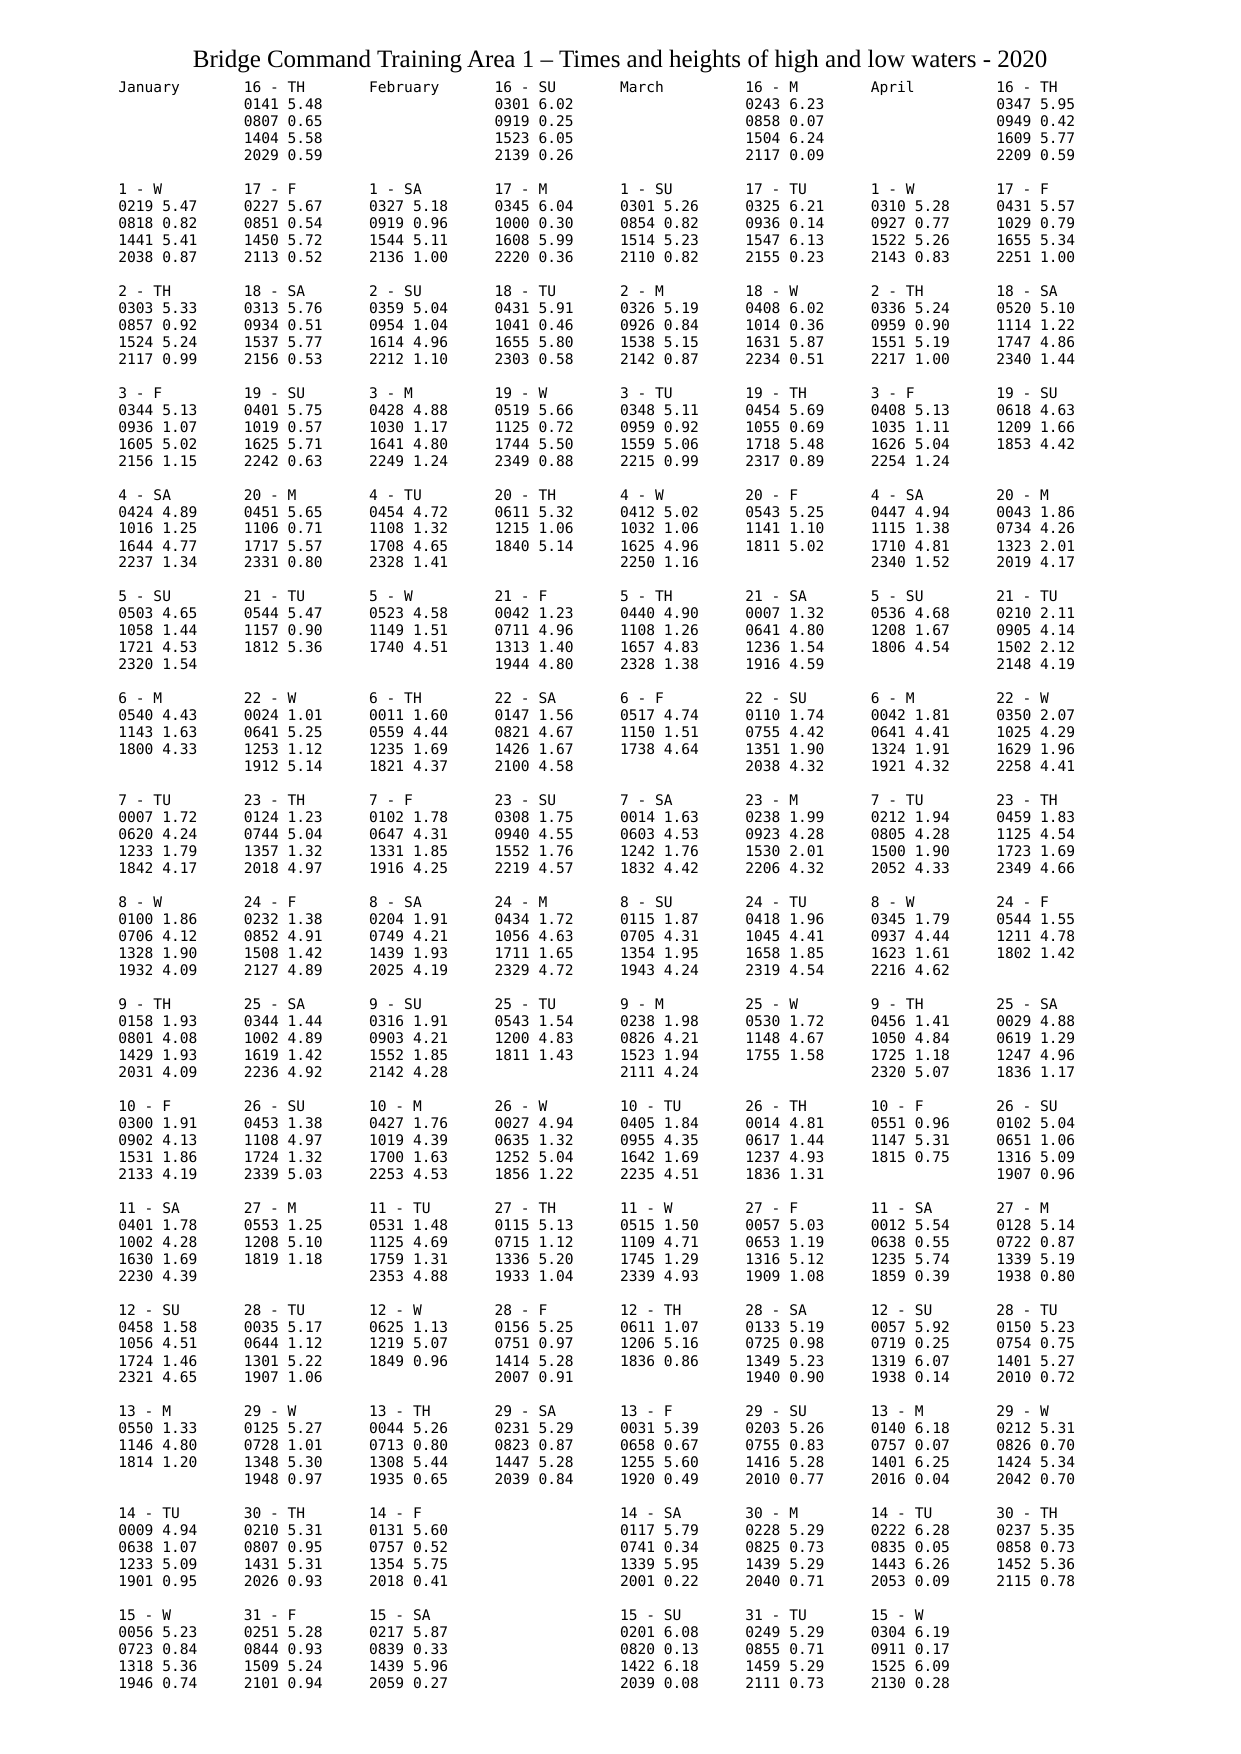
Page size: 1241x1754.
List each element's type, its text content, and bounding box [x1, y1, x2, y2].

text 7 - TU [118, 792, 243, 809]
text 2117 0.99 [118, 351, 243, 368]
text 15 - SU [620, 1607, 745, 1624]
text 6 - M [118, 690, 243, 707]
text 2111 0.73 [745, 1675, 871, 1692]
text 0204 1.91 [369, 911, 494, 928]
text 1016 1.25 [118, 520, 243, 537]
text 1215 1.06 [494, 520, 620, 537]
text 1125 0.72 [494, 418, 620, 436]
text 1206 5.16 [620, 1335, 745, 1352]
text 24 - TU [745, 894, 871, 911]
text 1237 4.93 [745, 1149, 871, 1166]
text 1030 1.17 [369, 418, 494, 436]
text 20 - F [745, 486, 871, 503]
text 0238 1.98 [620, 1013, 745, 1030]
text 1909 1.08 [745, 1267, 871, 1284]
text 0821 4.67 [494, 724, 620, 741]
text 0611 1.07 [620, 1318, 745, 1335]
text 1943 4.24 [620, 962, 745, 979]
text 0751 0.97 [494, 1335, 620, 1352]
text 1821 4.37 [369, 758, 494, 775]
text 0344 1.44 [243, 1013, 369, 1030]
text 0647 4.31 [369, 826, 494, 843]
text 18 - W [745, 283, 871, 300]
text 1323 2.01 [996, 537, 1122, 554]
text 27 - M [243, 1199, 369, 1217]
text 1313 1.40 [494, 639, 620, 656]
text 1629 1.96 [996, 741, 1122, 758]
text 0955 4.35 [620, 1132, 745, 1149]
text 0102 1.78 [369, 809, 494, 826]
text 1642 1.69 [620, 1149, 745, 1166]
text 24 - M [494, 894, 620, 911]
text 0249 5.29 [745, 1624, 871, 1641]
text 0115 5.13 [494, 1217, 620, 1233]
text February [369, 79, 494, 96]
text 0217 5.87 [369, 1624, 494, 1641]
text 29 - W [996, 1403, 1122, 1420]
text 2007 0.91 [494, 1369, 620, 1386]
text 0517 4.74 [620, 707, 745, 724]
text 1019 0.57 [243, 418, 369, 436]
text 2038 4.32 [745, 758, 871, 775]
text 8 - SU [620, 894, 745, 911]
text 1658 1.85 [745, 945, 871, 962]
text 1948 0.97 [243, 1471, 369, 1488]
text 2001 0.22 [620, 1573, 745, 1590]
text 0115 1.87 [620, 911, 745, 928]
text 16 - M [745, 79, 871, 96]
text 4 - SA [118, 486, 243, 503]
text 26 - W [494, 1098, 620, 1115]
text 7 - SA [620, 792, 745, 809]
text 1450 5.72 [243, 232, 369, 249]
text 12 - W [369, 1301, 494, 1318]
text 13 - M [871, 1403, 996, 1420]
text 0713 0.80 [369, 1437, 494, 1454]
text 0754 0.75 [996, 1335, 1122, 1352]
text 2111 4.24 [620, 1064, 745, 1081]
text 1655 5.80 [494, 334, 620, 351]
text 1149 1.51 [369, 622, 494, 639]
text 0520 5.10 [996, 300, 1122, 317]
text 1605 5.02 [118, 436, 243, 452]
text 0926 0.84 [620, 317, 745, 334]
text 0559 4.44 [369, 724, 494, 741]
text 1745 1.29 [620, 1251, 745, 1267]
text 1547 6.13 [745, 232, 871, 249]
text 2133 4.19 [118, 1166, 243, 1183]
text 1725 1.18 [871, 1047, 996, 1064]
text 1544 5.11 [369, 232, 494, 249]
text 2 - M [620, 283, 745, 300]
text 2042 0.70 [996, 1471, 1122, 1488]
text 0854 0.82 [620, 215, 745, 232]
text 1108 1.26 [620, 622, 745, 639]
text 0203 5.26 [745, 1420, 871, 1437]
text 0705 4.31 [620, 928, 745, 945]
text 1944 4.80 [494, 656, 620, 673]
text 0728 1.01 [243, 1437, 369, 1454]
text 1723 1.69 [996, 843, 1122, 860]
text 1233 5.09 [118, 1556, 243, 1573]
text 0927 0.77 [871, 215, 996, 232]
text 1508 1.42 [243, 945, 369, 962]
text 10 - F [871, 1098, 996, 1115]
text 28 - F [494, 1301, 620, 1318]
text 0936 1.07 [118, 418, 243, 436]
text 0345 1.79 [871, 911, 996, 928]
text 1812 5.36 [243, 639, 369, 656]
text 2136 1.00 [369, 249, 494, 266]
text 2142 4.28 [369, 1064, 494, 1081]
text 1938 0.80 [996, 1267, 1122, 1284]
text 2209 0.59 [996, 147, 1122, 164]
text 21 - TU [243, 588, 369, 605]
text 1319 6.07 [871, 1352, 996, 1369]
text 9 - M [620, 996, 745, 1013]
text 0201 6.08 [620, 1624, 745, 1641]
text 0536 4.68 [871, 605, 996, 622]
text 1806 4.54 [871, 639, 996, 656]
text 2110 0.82 [620, 249, 745, 266]
text 1811 1.43 [494, 1047, 620, 1064]
text 0232 1.38 [243, 911, 369, 928]
text 1242 1.76 [620, 843, 745, 860]
text 1108 1.32 [369, 520, 494, 537]
text 1208 1.67 [871, 622, 996, 639]
text 1235 1.69 [369, 741, 494, 758]
text 2349 4.66 [996, 860, 1122, 877]
text 5 - SU [871, 588, 996, 605]
text 1058 1.44 [118, 622, 243, 639]
text 0056 5.23 [118, 1624, 243, 1641]
text 7 - TU [871, 792, 996, 809]
text 1623 1.61 [871, 945, 996, 962]
text 10 - M [369, 1098, 494, 1115]
text 1907 0.96 [996, 1166, 1122, 1183]
text 0316 1.91 [369, 1013, 494, 1030]
text 2029 0.59 [243, 147, 369, 164]
text 2219 4.57 [494, 860, 620, 877]
text 0427 1.76 [369, 1115, 494, 1132]
text 1522 5.26 [871, 232, 996, 249]
text 1531 1.86 [118, 1149, 243, 1166]
text 1236 1.54 [745, 639, 871, 656]
text 1614 4.96 [369, 334, 494, 351]
text 0826 4.21 [620, 1030, 745, 1047]
text 2242 0.63 [243, 452, 369, 469]
text 1657 4.83 [620, 639, 745, 656]
text 2258 4.41 [996, 758, 1122, 775]
text 1832 4.42 [620, 860, 745, 877]
text 1800 4.33 [118, 741, 243, 758]
text 1836 1.17 [996, 1064, 1122, 1081]
text 0227 5.67 [243, 198, 369, 215]
text 1354 5.75 [369, 1556, 494, 1573]
text 1856 1.22 [494, 1166, 620, 1183]
text 1125 4.69 [369, 1233, 494, 1251]
text 27 - M [996, 1199, 1122, 1217]
text 0007 1.72 [118, 809, 243, 826]
text 1056 4.63 [494, 928, 620, 945]
text 1708 4.65 [369, 537, 494, 554]
text 0027 4.94 [494, 1115, 620, 1132]
text 1717 5.57 [243, 537, 369, 554]
text 0212 1.94 [871, 809, 996, 826]
text 2117 0.09 [745, 147, 871, 164]
text 0042 1.81 [871, 707, 996, 724]
text 1530 2.01 [745, 843, 871, 860]
text 2353 4.88 [369, 1267, 494, 1284]
text 1002 4.89 [243, 1030, 369, 1047]
text 0125 5.27 [243, 1420, 369, 1437]
text 0100 1.86 [118, 911, 243, 928]
text 2040 0.71 [745, 1573, 871, 1590]
text 0304 6.19 [871, 1624, 996, 1641]
text 2039 0.08 [620, 1675, 745, 1692]
text 2039 0.84 [494, 1471, 620, 1488]
text 2018 0.41 [369, 1573, 494, 1590]
text 0222 6.28 [871, 1522, 996, 1539]
text 0348 5.11 [620, 402, 745, 418]
text 0251 5.28 [243, 1624, 369, 1641]
text 8 - W [118, 894, 243, 911]
text 0210 2.11 [996, 605, 1122, 622]
text 20 - M [243, 486, 369, 503]
text 0807 0.95 [243, 1539, 369, 1556]
text 2328 1.38 [620, 656, 745, 673]
text 0543 1.54 [494, 1013, 620, 1030]
text 3 - TU [620, 384, 745, 402]
text 2059 0.27 [369, 1675, 494, 1692]
text 2340 1.44 [996, 351, 1122, 368]
text 1504 6.24 [745, 130, 871, 147]
text 25 - SA [243, 996, 369, 1013]
text 2155 0.23 [745, 249, 871, 266]
text 0057 5.92 [871, 1318, 996, 1335]
text 1901 0.95 [118, 1573, 243, 1590]
text 2052 4.33 [871, 860, 996, 877]
text 0638 1.07 [118, 1539, 243, 1556]
text 24 - F [243, 894, 369, 911]
text 24 - F [996, 894, 1122, 911]
text 0336 5.24 [871, 300, 996, 317]
text 1933 1.04 [494, 1267, 620, 1284]
text 0852 4.91 [243, 928, 369, 945]
text 1631 5.87 [745, 334, 871, 351]
text 0451 5.65 [243, 503, 369, 520]
text 5 - W [369, 588, 494, 605]
text 1938 0.14 [871, 1369, 996, 1386]
text 2220 0.36 [494, 249, 620, 266]
text 1443 6.26 [871, 1556, 996, 1573]
text 1200 4.83 [494, 1030, 620, 1047]
text 12 - TH [620, 1301, 745, 1318]
text 2 - TH [118, 283, 243, 300]
text 8 - SA [369, 894, 494, 911]
text 0825 0.73 [745, 1539, 871, 1556]
text 3 - F [871, 384, 996, 402]
text 1509 5.24 [243, 1658, 369, 1675]
text 1836 0.86 [620, 1352, 745, 1369]
text 0839 0.33 [369, 1641, 494, 1658]
text 0454 5.69 [745, 402, 871, 418]
text 2251 1.00 [996, 249, 1122, 266]
text 0823 0.87 [494, 1437, 620, 1454]
text 2156 1.15 [118, 452, 243, 469]
text 23 - SU [494, 792, 620, 809]
text 0801 4.08 [118, 1030, 243, 1047]
text 1301 5.22 [243, 1352, 369, 1369]
text 22 - SU [745, 690, 871, 707]
text 2142 0.87 [620, 351, 745, 368]
text 0110 1.74 [745, 707, 871, 724]
text 1354 1.95 [620, 945, 745, 962]
text 1357 1.32 [243, 843, 369, 860]
text 0551 0.96 [871, 1115, 996, 1132]
text 0243 6.23 [745, 96, 871, 113]
text 1 - SU [620, 181, 745, 198]
text 17 - F [996, 181, 1122, 198]
text 0903 4.21 [369, 1030, 494, 1047]
text 0755 0.83 [745, 1437, 871, 1454]
text 2 - TH [871, 283, 996, 300]
text 9 - SU [369, 996, 494, 1013]
text 1255 5.60 [620, 1454, 745, 1471]
text 2025 4.19 [369, 962, 494, 979]
text 0620 4.24 [118, 826, 243, 843]
text 1630 1.69 [118, 1251, 243, 1267]
text 0741 0.34 [620, 1539, 745, 1556]
text 1724 1.46 [118, 1352, 243, 1369]
text 1441 5.41 [118, 232, 243, 249]
text 1523 6.05 [494, 130, 620, 147]
text 1424 5.34 [996, 1454, 1122, 1471]
text 0959 0.90 [871, 317, 996, 334]
text 1316 5.09 [996, 1149, 1122, 1166]
text 1106 0.71 [243, 520, 369, 537]
text 22 - SA [494, 690, 620, 707]
text 0653 1.19 [745, 1233, 871, 1251]
text 2148 4.19 [996, 656, 1122, 673]
text 1840 5.14 [494, 537, 620, 554]
text 0133 5.19 [745, 1318, 871, 1335]
text 2113 0.52 [243, 249, 369, 266]
text 0530 1.72 [745, 1013, 871, 1030]
text 2143 0.83 [871, 249, 996, 266]
text 2139 0.26 [494, 147, 620, 164]
text 1740 4.51 [369, 639, 494, 656]
text 0418 1.96 [745, 911, 871, 928]
text 28 - SA [745, 1301, 871, 1318]
text 0310 5.28 [871, 198, 996, 215]
text 0024 1.01 [243, 707, 369, 724]
text 2018 4.97 [243, 860, 369, 877]
text 0434 1.72 [494, 911, 620, 928]
text 0428 4.88 [369, 402, 494, 418]
text 2349 0.88 [494, 452, 620, 469]
text 1921 4.32 [871, 758, 996, 775]
text 0744 5.04 [243, 826, 369, 843]
text 0826 0.70 [996, 1437, 1122, 1454]
text 1700 1.63 [369, 1149, 494, 1166]
text 1625 5.71 [243, 436, 369, 452]
text 18 - SA [243, 283, 369, 300]
text 1 - SA [369, 181, 494, 198]
text 1935 0.65 [369, 1471, 494, 1488]
text 1426 1.67 [494, 741, 620, 758]
text 1711 1.65 [494, 945, 620, 962]
text 0919 0.96 [369, 215, 494, 232]
text 1619 1.42 [243, 1047, 369, 1064]
text 30 - TH [996, 1505, 1122, 1522]
text 0102 5.04 [996, 1115, 1122, 1132]
text 11 - SA [118, 1199, 243, 1217]
text 1819 1.18 [243, 1251, 369, 1267]
text 26 - SU [243, 1098, 369, 1115]
text 10 - TU [620, 1098, 745, 1115]
text 0408 5.13 [871, 402, 996, 418]
text 17 - M [494, 181, 620, 198]
text 31 - TU [745, 1607, 871, 1624]
text 0641 4.80 [745, 622, 871, 639]
text 1625 4.96 [620, 537, 745, 554]
text 1000 0.30 [494, 215, 620, 232]
text 0644 1.12 [243, 1335, 369, 1352]
text 0301 5.26 [620, 198, 745, 215]
text 2130 0.28 [871, 1675, 996, 1692]
text 0934 0.51 [243, 317, 369, 334]
text 14 - TU [871, 1505, 996, 1522]
text 25 - W [745, 996, 871, 1013]
text 18 - TU [494, 283, 620, 300]
text 1308 5.44 [369, 1454, 494, 1471]
text 4 - TU [369, 486, 494, 503]
text 0857 0.92 [118, 317, 243, 334]
text 1718 5.48 [745, 436, 871, 452]
text 0544 1.55 [996, 911, 1122, 928]
text 2230 4.39 [118, 1267, 243, 1284]
text 0503 4.65 [118, 605, 243, 622]
text 31 - F [243, 1607, 369, 1624]
text 0303 5.33 [118, 300, 243, 317]
text 0347 5.95 [996, 96, 1122, 113]
text 2016 0.04 [871, 1471, 996, 1488]
text 0231 5.29 [494, 1420, 620, 1437]
text 0911 0.17 [871, 1641, 996, 1658]
text 0344 5.13 [118, 402, 243, 418]
text 1842 4.17 [118, 860, 243, 877]
text 5 - SU [118, 588, 243, 605]
text 0412 5.02 [620, 503, 745, 520]
text 0210 5.31 [243, 1522, 369, 1539]
text 1349 5.23 [745, 1352, 871, 1369]
text 2115 0.78 [996, 1573, 1122, 1590]
text 0150 5.23 [996, 1318, 1122, 1335]
text 0818 0.82 [118, 215, 243, 232]
text 2235 4.51 [620, 1166, 745, 1183]
text 1401 5.27 [996, 1352, 1122, 1369]
text 1523 1.94 [620, 1047, 745, 1064]
text 1252 5.04 [494, 1149, 620, 1166]
text 26 - TH [745, 1098, 871, 1115]
text 2127 4.89 [243, 962, 369, 979]
text 0043 1.86 [996, 503, 1122, 520]
text 21 - F [494, 588, 620, 605]
text 21 - SA [745, 588, 871, 605]
text 0651 1.06 [996, 1132, 1122, 1149]
text 1747 4.86 [996, 334, 1122, 351]
text 0308 1.75 [494, 809, 620, 826]
text 1235 5.74 [871, 1251, 996, 1267]
text 2010 0.72 [996, 1369, 1122, 1386]
text 1459 5.29 [745, 1658, 871, 1675]
text 0919 0.25 [494, 113, 620, 130]
text 0447 4.94 [871, 503, 996, 520]
text 1626 5.04 [871, 436, 996, 452]
text 1045 4.41 [745, 928, 871, 945]
text 0057 5.03 [745, 1217, 871, 1233]
text 1759 1.31 [369, 1251, 494, 1267]
text 13 - TH [369, 1403, 494, 1420]
text 1721 4.53 [118, 639, 243, 656]
text 0044 5.26 [369, 1420, 494, 1437]
text 0603 4.53 [620, 826, 745, 843]
text 0228 5.29 [745, 1522, 871, 1539]
text 1211 4.78 [996, 928, 1122, 945]
text 16 - TH [243, 79, 369, 96]
text 1912 5.14 [243, 758, 369, 775]
text 1849 0.96 [369, 1352, 494, 1369]
text 0949 0.42 [996, 113, 1122, 130]
text 1148 4.67 [745, 1030, 871, 1047]
text 2206 4.32 [745, 860, 871, 877]
text 0238 1.99 [745, 809, 871, 826]
text 11 - W [620, 1199, 745, 1217]
text 0715 1.12 [494, 1233, 620, 1251]
text 0012 5.54 [871, 1217, 996, 1233]
text 15 - W [118, 1607, 243, 1624]
text 2249 1.24 [369, 452, 494, 469]
text 2100 4.58 [494, 758, 620, 775]
text 0359 5.04 [369, 300, 494, 317]
text 2026 0.93 [243, 1573, 369, 1590]
text 1932 4.09 [118, 962, 243, 979]
text 0327 5.18 [369, 198, 494, 215]
text 1125 4.54 [996, 826, 1122, 843]
text 0124 1.23 [243, 809, 369, 826]
text 0029 4.88 [996, 1013, 1122, 1030]
text 1447 5.28 [494, 1454, 620, 1471]
text 19 - SU [243, 384, 369, 402]
text 16 - SU [494, 79, 620, 96]
text 1802 1.42 [996, 945, 1122, 962]
text 0128 5.14 [996, 1217, 1122, 1233]
text 11 - SA [871, 1199, 996, 1217]
text 30 - M [745, 1505, 871, 1522]
text 1143 1.63 [118, 724, 243, 741]
text 0755 4.42 [745, 724, 871, 741]
text 0923 4.28 [745, 826, 871, 843]
text 1404 5.58 [243, 130, 369, 147]
text 2156 0.53 [243, 351, 369, 368]
text 0440 4.90 [620, 605, 745, 622]
text 1724 1.32 [243, 1149, 369, 1166]
text 1524 5.24 [118, 334, 243, 351]
text 1019 4.39 [369, 1132, 494, 1149]
text 28 - TU [996, 1301, 1122, 1318]
text 1219 5.07 [369, 1335, 494, 1352]
text 1316 5.12 [745, 1251, 871, 1267]
text 0313 5.76 [243, 300, 369, 317]
text 0459 1.83 [996, 809, 1122, 826]
text 2339 5.03 [243, 1166, 369, 1183]
text 0902 4.13 [118, 1132, 243, 1149]
text 0635 1.32 [494, 1132, 620, 1149]
text 1055 0.69 [745, 418, 871, 436]
text 0300 1.91 [118, 1115, 243, 1132]
text 6 - F [620, 690, 745, 707]
text 0550 1.33 [118, 1420, 243, 1437]
text 9 - TH [118, 996, 243, 1013]
text 0158 1.93 [118, 1013, 243, 1030]
text 1439 5.29 [745, 1556, 871, 1573]
text 1916 4.25 [369, 860, 494, 877]
text 2 - SU [369, 283, 494, 300]
text 13 - F [620, 1403, 745, 1420]
text 2253 4.53 [369, 1166, 494, 1183]
text 25 - TU [494, 996, 620, 1013]
text 0543 5.25 [745, 503, 871, 520]
text 10 - F [118, 1098, 243, 1115]
text 1538 5.15 [620, 334, 745, 351]
text 0959 0.92 [620, 418, 745, 436]
text 1233 1.79 [118, 843, 243, 860]
text 1115 1.38 [871, 520, 996, 537]
text 0820 0.13 [620, 1641, 745, 1658]
text 0851 0.54 [243, 215, 369, 232]
text 1755 1.58 [745, 1047, 871, 1064]
text 1502 2.12 [996, 639, 1122, 656]
text 19 - SU [996, 384, 1122, 402]
text 1328 1.90 [118, 945, 243, 962]
text 2010 0.77 [745, 1471, 871, 1488]
text 1422 6.18 [620, 1658, 745, 1675]
text 14 - F [369, 1505, 494, 1522]
text 0147 1.56 [494, 707, 620, 724]
text 0835 0.05 [871, 1539, 996, 1556]
text 1025 4.29 [996, 724, 1122, 741]
text 4 - W [620, 486, 745, 503]
text 1744 5.50 [494, 436, 620, 452]
text 14 - SA [620, 1505, 745, 1522]
text 2217 1.00 [871, 351, 996, 368]
text 1710 4.81 [871, 537, 996, 554]
text 3 - F [118, 384, 243, 402]
text 1331 1.85 [369, 843, 494, 860]
text 16 - TH [996, 79, 1122, 96]
text 2331 0.80 [243, 554, 369, 571]
text 4 - SA [871, 486, 996, 503]
text 2317 0.89 [745, 452, 871, 469]
text 0711 4.96 [494, 622, 620, 639]
text 11 - TU [369, 1199, 494, 1217]
text 1551 5.19 [871, 334, 996, 351]
text 0014 1.63 [620, 809, 745, 826]
text 30 - TH [243, 1505, 369, 1522]
text 20 - M [996, 486, 1122, 503]
text 1247 4.96 [996, 1047, 1122, 1064]
text 2236 4.92 [243, 1064, 369, 1081]
text 1940 0.90 [745, 1369, 871, 1386]
text 1041 0.46 [494, 317, 620, 334]
text 0035 5.17 [243, 1318, 369, 1335]
text 1014 0.36 [745, 317, 871, 334]
text 1351 1.90 [745, 741, 871, 758]
text 0431 5.91 [494, 300, 620, 317]
text 1002 4.28 [118, 1233, 243, 1251]
text 1414 5.28 [494, 1352, 620, 1369]
text 2053 0.09 [871, 1573, 996, 1590]
text 2234 0.51 [745, 351, 871, 368]
text 1836 1.31 [745, 1166, 871, 1183]
text 2321 4.65 [118, 1369, 243, 1386]
text 1811 5.02 [745, 537, 871, 554]
text 2303 0.58 [494, 351, 620, 368]
text 1348 5.30 [243, 1454, 369, 1471]
text 1439 5.96 [369, 1658, 494, 1675]
text 2320 1.54 [118, 656, 243, 673]
text 0431 5.57 [996, 198, 1122, 215]
text 1324 1.91 [871, 741, 996, 758]
text 2340 1.52 [871, 554, 996, 571]
text 5 - TH [620, 588, 745, 605]
text 20 - TH [494, 486, 620, 503]
text 1108 4.97 [243, 1132, 369, 1149]
text 0156 5.25 [494, 1318, 620, 1335]
text 0940 4.55 [494, 826, 620, 843]
text 26 - SU [996, 1098, 1122, 1115]
text 0734 4.26 [996, 520, 1122, 537]
text 1209 1.66 [996, 418, 1122, 436]
text 2339 4.93 [620, 1267, 745, 1284]
text 1452 5.36 [996, 1556, 1122, 1573]
text 1552 1.76 [494, 843, 620, 860]
text 0723 0.84 [118, 1641, 243, 1658]
text 0937 4.44 [871, 928, 996, 945]
text 1114 1.22 [996, 317, 1122, 334]
text 1907 1.06 [243, 1369, 369, 1386]
text 0237 5.35 [996, 1522, 1122, 1539]
text 1655 5.34 [996, 232, 1122, 249]
text 27 - TH [494, 1199, 620, 1217]
text 2250 1.16 [620, 554, 745, 571]
text 3 - M [369, 384, 494, 402]
text 0401 5.75 [243, 402, 369, 418]
text 0519 5.66 [494, 402, 620, 418]
text 0540 4.43 [118, 707, 243, 724]
text 1439 1.93 [369, 945, 494, 962]
text 0936 0.14 [745, 215, 871, 232]
text 12 - SU [118, 1301, 243, 1318]
text 7 - F [369, 792, 494, 809]
text 0515 1.50 [620, 1217, 745, 1233]
text 18 - SA [996, 283, 1122, 300]
text 0212 5.31 [996, 1420, 1122, 1437]
text 2215 0.99 [620, 452, 745, 469]
text 23 - TH [996, 792, 1122, 809]
text 19 - W [494, 384, 620, 402]
text 1029 0.79 [996, 215, 1122, 232]
text 0619 1.29 [996, 1030, 1122, 1047]
text 1032 1.06 [620, 520, 745, 537]
text 0611 5.32 [494, 503, 620, 520]
text 1318 5.36 [118, 1658, 243, 1675]
text 29 - SU [745, 1403, 871, 1420]
text 1109 4.71 [620, 1233, 745, 1251]
text 0858 0.07 [745, 113, 871, 130]
text 1559 5.06 [620, 436, 745, 452]
text 0757 0.07 [871, 1437, 996, 1454]
text 0757 0.52 [369, 1539, 494, 1556]
text 2216 4.62 [871, 962, 996, 979]
text 0401 1.78 [118, 1217, 243, 1233]
text 2320 5.07 [871, 1064, 996, 1081]
text April [871, 79, 996, 96]
text 0954 1.04 [369, 317, 494, 334]
text 9 - TH [871, 996, 996, 1013]
text 17 - F [243, 181, 369, 198]
text 1147 5.31 [871, 1132, 996, 1149]
text 0456 1.41 [871, 1013, 996, 1030]
text 1157 0.90 [243, 622, 369, 639]
text 17 - TU [745, 181, 871, 198]
text 2254 1.24 [871, 452, 996, 469]
text 0719 0.25 [871, 1335, 996, 1352]
text 23 - M [745, 792, 871, 809]
text 0805 4.28 [871, 826, 996, 843]
text 14 - TU [118, 1505, 243, 1522]
text 0625 1.13 [369, 1318, 494, 1335]
text 0618 4.63 [996, 402, 1122, 418]
text 1609 5.77 [996, 130, 1122, 147]
text 2019 4.17 [996, 554, 1122, 571]
text 23 - TH [243, 792, 369, 809]
text 0858 0.73 [996, 1539, 1122, 1556]
text 1416 5.28 [745, 1454, 871, 1471]
text 0117 5.79 [620, 1522, 745, 1539]
text 2031 4.09 [118, 1064, 243, 1081]
text 1 - W [118, 181, 243, 198]
text 6 - TH [369, 690, 494, 707]
text 0544 5.47 [243, 605, 369, 622]
text 0531 1.48 [369, 1217, 494, 1233]
text 1208 5.10 [243, 1233, 369, 1251]
text 1641 4.80 [369, 436, 494, 452]
text 0408 6.02 [745, 300, 871, 317]
text 0014 4.81 [745, 1115, 871, 1132]
text 25 - SA [996, 996, 1122, 1013]
text 19 - TH [745, 384, 871, 402]
text 0706 4.12 [118, 928, 243, 945]
text 0131 5.60 [369, 1522, 494, 1539]
text 1 - W [871, 181, 996, 198]
text 0749 4.21 [369, 928, 494, 945]
text 0325 6.21 [745, 198, 871, 215]
text 1946 0.74 [118, 1675, 243, 1692]
text 1920 0.49 [620, 1471, 745, 1488]
text 1537 5.77 [243, 334, 369, 351]
text 0453 1.38 [243, 1115, 369, 1132]
text 2328 1.41 [369, 554, 494, 571]
text 0454 4.72 [369, 503, 494, 520]
text 0301 6.02 [494, 96, 620, 113]
text 6 - M [871, 690, 996, 707]
text 1738 4.64 [620, 741, 745, 758]
text 2038 0.87 [118, 249, 243, 266]
text 0658 0.67 [620, 1437, 745, 1454]
text 12 - SU [871, 1301, 996, 1318]
text 1644 4.77 [118, 537, 243, 554]
text 0641 5.25 [243, 724, 369, 741]
text 0855 0.71 [745, 1641, 871, 1658]
text 29 - SA [494, 1403, 620, 1420]
text January [118, 79, 243, 96]
text 0009 4.94 [118, 1522, 243, 1539]
text 1141 1.10 [745, 520, 871, 537]
text 0219 5.47 [118, 198, 243, 215]
text 0722 0.87 [996, 1233, 1122, 1251]
text 0844 0.93 [243, 1641, 369, 1658]
text 1339 5.19 [996, 1251, 1122, 1267]
text 0326 5.19 [620, 300, 745, 317]
text 1552 1.85 [369, 1047, 494, 1064]
text 2319 4.54 [745, 962, 871, 979]
text 1859 0.39 [871, 1267, 996, 1284]
text March [620, 79, 745, 96]
text 0553 1.25 [243, 1217, 369, 1233]
text 2329 4.72 [494, 962, 620, 979]
text 8 - W [871, 894, 996, 911]
text 15 - SA [369, 1607, 494, 1624]
text 0042 1.23 [494, 605, 620, 622]
text 0523 4.58 [369, 605, 494, 622]
text 0617 1.44 [745, 1132, 871, 1149]
text 1500 1.90 [871, 843, 996, 860]
text 1339 5.95 [620, 1556, 745, 1573]
text 1429 1.93 [118, 1047, 243, 1064]
text 1150 1.51 [620, 724, 745, 741]
text 0725 0.98 [745, 1335, 871, 1352]
text 1815 0.75 [871, 1149, 996, 1166]
text 1814 1.20 [118, 1454, 243, 1471]
text 29 - W [243, 1403, 369, 1420]
text 1336 5.20 [494, 1251, 620, 1267]
text 0007 1.32 [745, 605, 871, 622]
text 0641 4.41 [871, 724, 996, 741]
text 2237 1.34 [118, 554, 243, 571]
text 1050 4.84 [871, 1030, 996, 1047]
text 1056 4.51 [118, 1335, 243, 1352]
text 1608 5.99 [494, 232, 620, 249]
text 0405 1.84 [620, 1115, 745, 1132]
text 0141 5.48 [243, 96, 369, 113]
text 1514 5.23 [620, 232, 745, 249]
text 2212 1.10 [369, 351, 494, 368]
text 22 - W [996, 690, 1122, 707]
text 1853 4.42 [996, 436, 1122, 452]
text 21 - TU [996, 588, 1122, 605]
text 0350 2.07 [996, 707, 1122, 724]
text 1525 6.09 [871, 1658, 996, 1675]
text 1916 4.59 [745, 656, 871, 673]
text 2101 0.94 [243, 1675, 369, 1692]
text 0424 4.89 [118, 503, 243, 520]
text 27 - F [745, 1199, 871, 1217]
text 1401 6.25 [871, 1454, 996, 1471]
text 1146 4.80 [118, 1437, 243, 1454]
text 1035 1.11 [871, 418, 996, 436]
text 0905 4.14 [996, 622, 1122, 639]
text 1253 1.12 [243, 741, 369, 758]
text 0031 5.39 [620, 1420, 745, 1437]
text 0807 0.65 [243, 113, 369, 130]
text 28 - TU [243, 1301, 369, 1318]
text 15 - W [871, 1607, 996, 1624]
text 1431 5.31 [243, 1556, 369, 1573]
text 0345 6.04 [494, 198, 620, 215]
text 0638 0.55 [871, 1233, 996, 1251]
text 0458 1.58 [118, 1318, 243, 1335]
text 0011 1.60 [369, 707, 494, 724]
text 13 - M [118, 1403, 243, 1420]
text 0140 6.18 [871, 1420, 996, 1437]
text 22 - W [243, 690, 369, 707]
